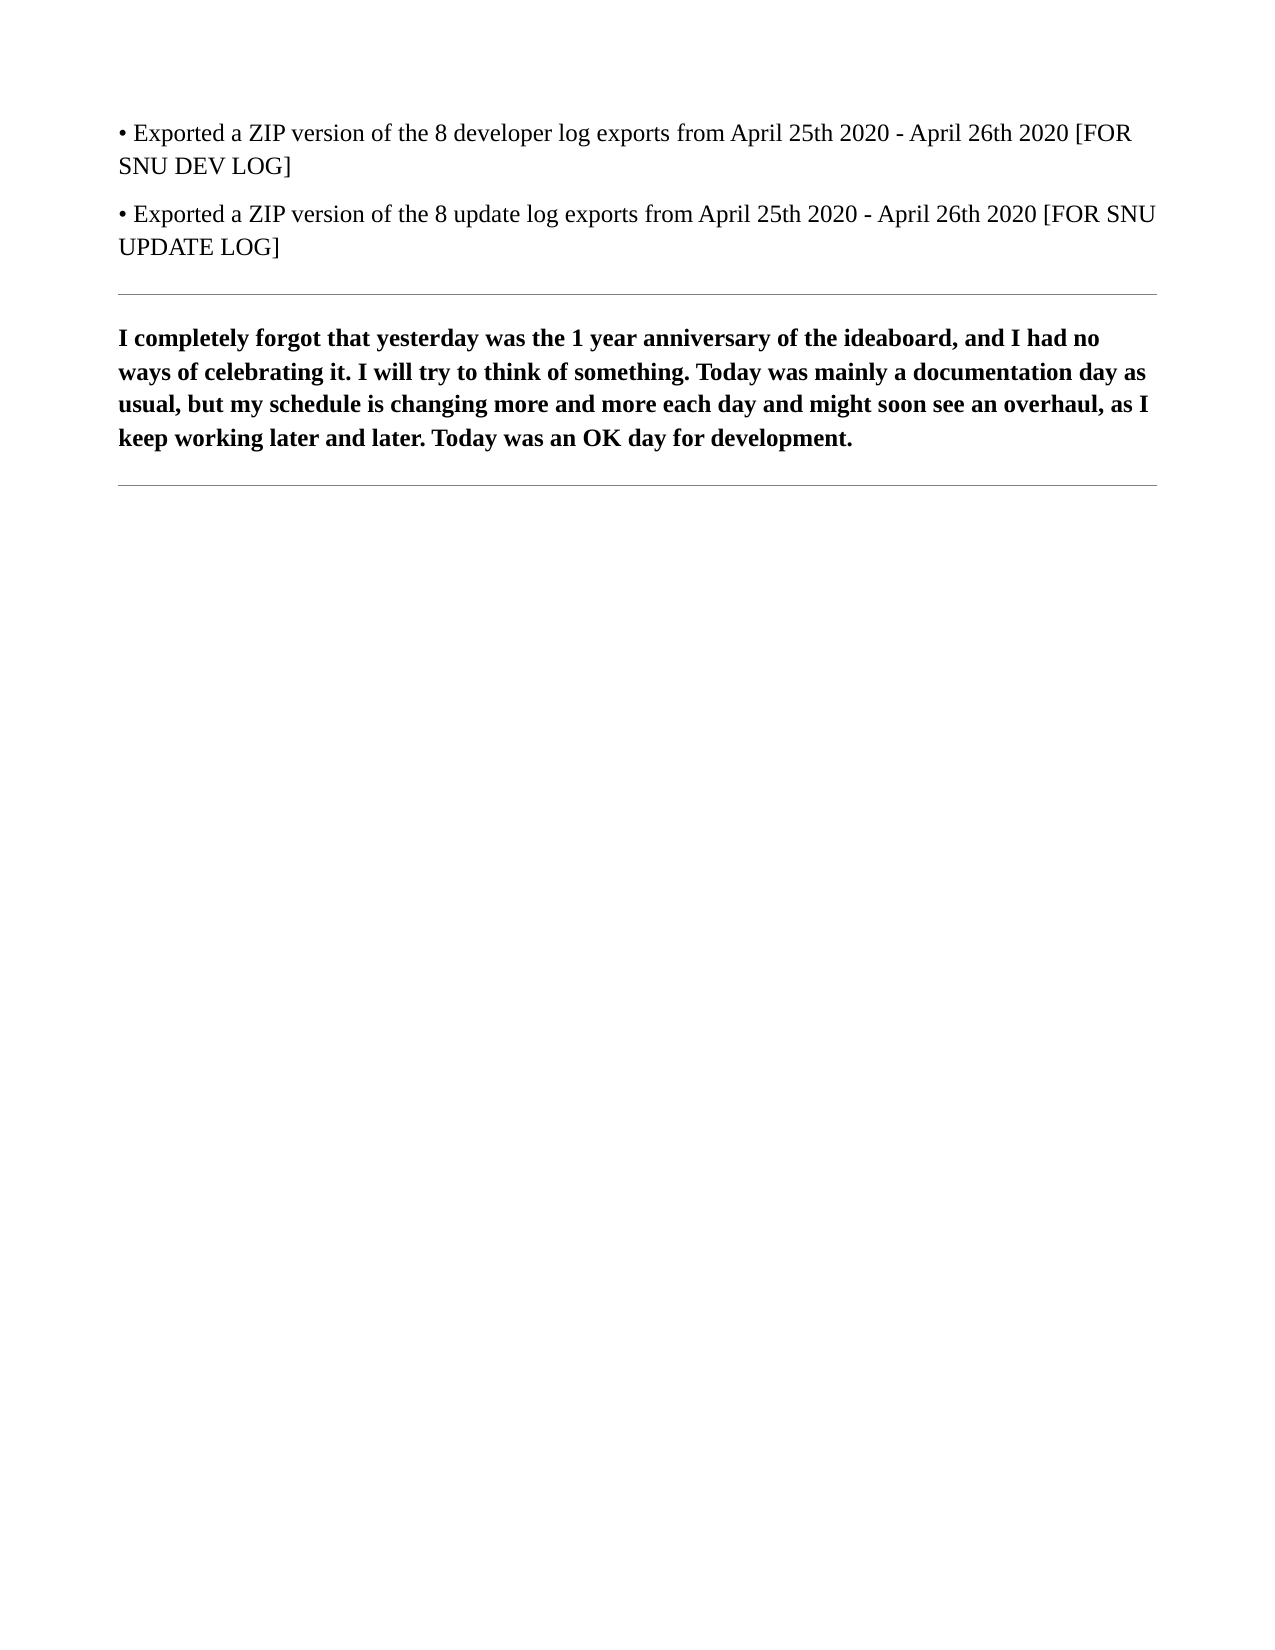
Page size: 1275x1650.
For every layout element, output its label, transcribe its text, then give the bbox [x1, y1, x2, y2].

text I completely forgot that yesterday was the 1 year anniversary of the ideaboard, and I had no ways of celebrating it. I will try to think of something. Today was mainly a documentation day as usual, but my schedule is changing more and more each day and might soon see an overhaul, as I keep working later and later. Today was an OK day for development. [118, 323, 1157, 451]
text • Exported a ZIP version of the 8 update log exports from April 25th 2020 - April 26th 2020 [FOR SNU UPDATE LOG] [118, 199, 1157, 261]
text • Exported a ZIP version of the 8 developer log exports from April 25th 2020 - April 26th 2020 [FOR SNU DEV LOG] [118, 118, 1157, 180]
